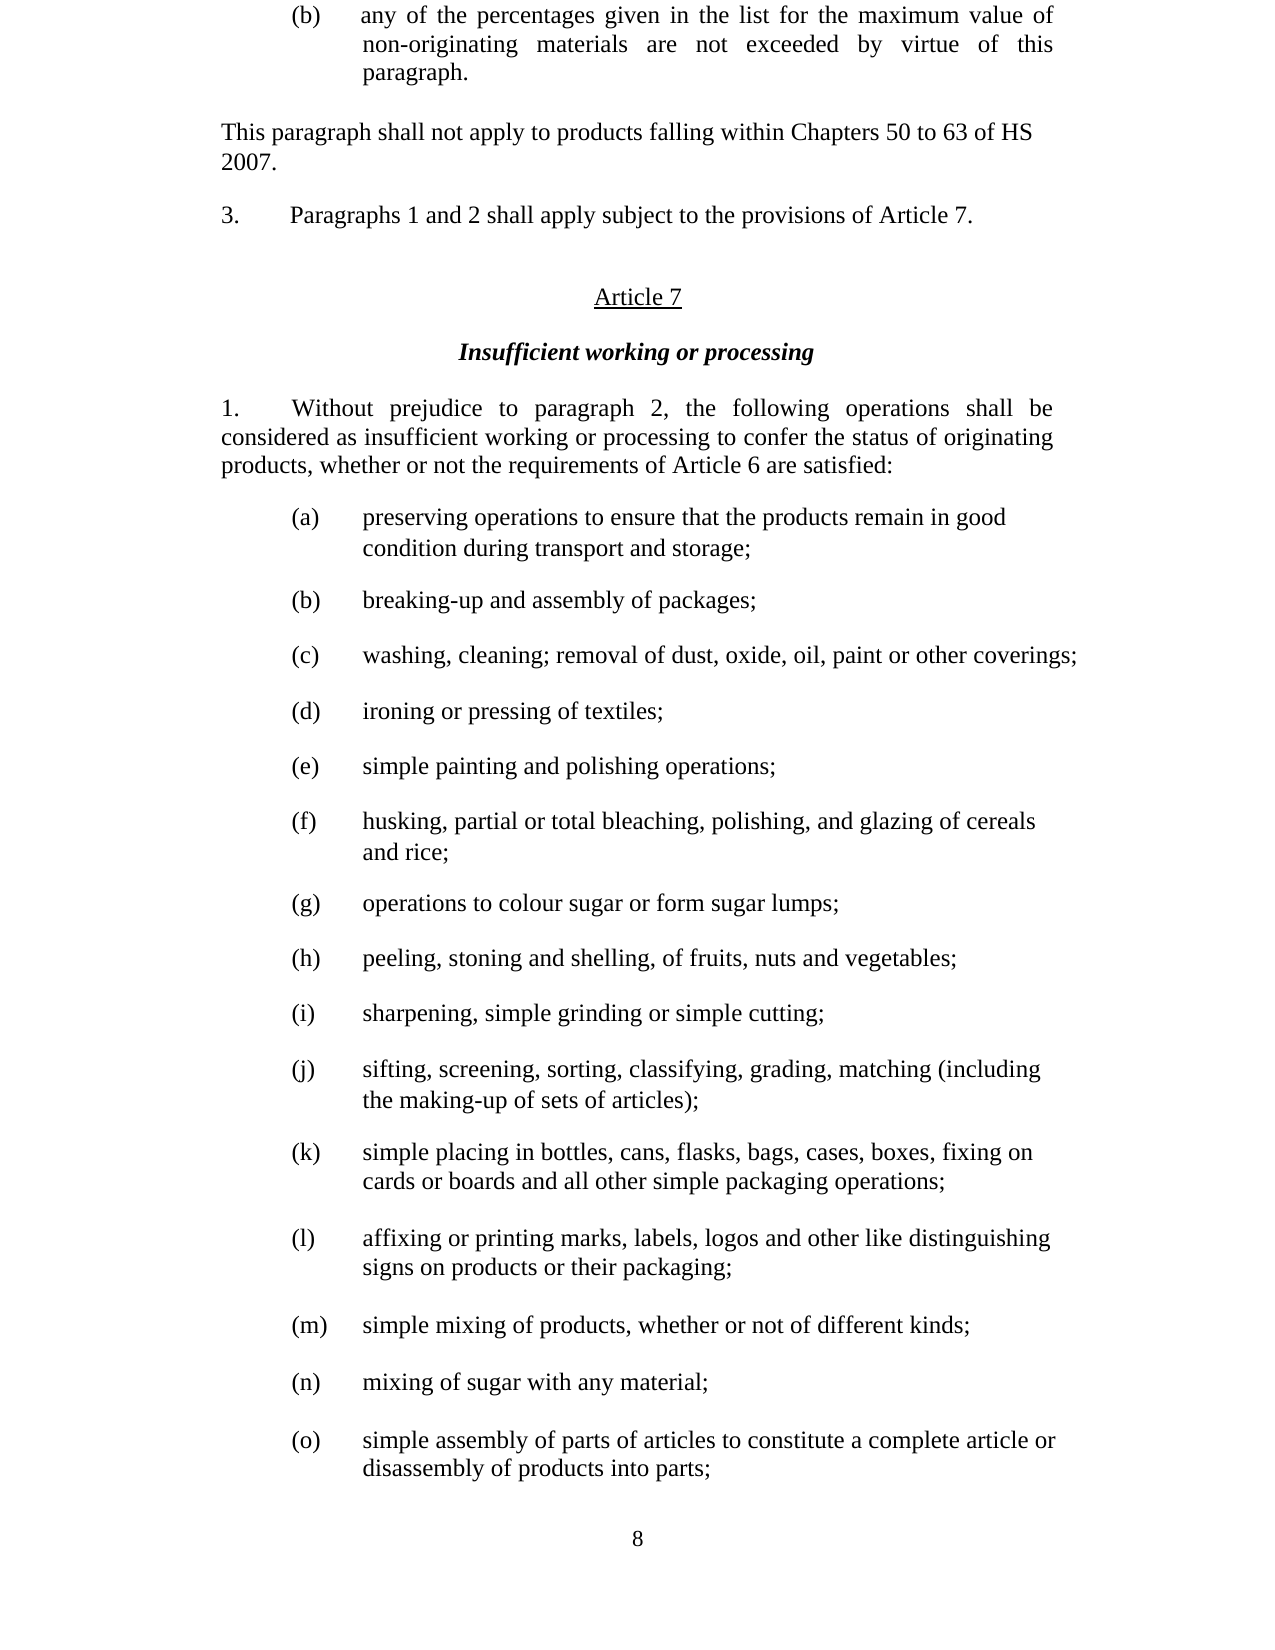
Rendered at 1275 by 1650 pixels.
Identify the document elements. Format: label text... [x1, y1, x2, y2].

subtitle Insufficient working or processing [150, 337, 1125, 366]
list simple painting and polishing operations; [291, 751, 1125, 780]
list simple assembly of parts of articles to constitute a complete article or disassembly of products into parts; [291, 1425, 1125, 1482]
list breaking-up and assembly of packages; [291, 585, 1125, 614]
list any of the percentages given in the list for the maximum value of non-originating materials are not exceeded by virtue of this paragraph. [291, 0, 1054, 86]
list ironing or pressing of textiles; [291, 696, 1125, 724]
subtitle Article 7 [150, 282, 1125, 311]
list peeling, stoning and shelling, of fruits, nuts and vegetables; [291, 943, 1125, 972]
list preserving operations to ensure that the products remain in good condition during transport and storage; [291, 502, 1054, 562]
list simple placing in bottles, cans, flasks, bags, cases, boxes, fixing on cards or boards and all other simple packaging operations; [291, 1137, 1054, 1195]
list sifting, screening, sorting, classifying, grading, matching (including the making-up of sets of articles); [291, 1054, 1054, 1114]
list affixing or printing marks, labels, logos and other like distinguishing signs on products or their packaging; [291, 1223, 1054, 1281]
list operations to colour sugar or form sugar lumps; [291, 888, 1125, 917]
list Paragraphs 1 and 2 shall apply subject to the provisions of Article 7. [221, 200, 1125, 229]
list Without prejudice to paragraph 2, the following operations shall be considered as insufficient working or processing to confer the status of originating products, whether or not the requirements of Article 6 are satisfied: [221, 393, 1054, 479]
text This paragraph shall not apply to products falling within Chapters 50 to 63 of HS 2007. [221, 117, 1054, 176]
list washing, cleaning; removal of dust, oxide, oil, paint or other coverings; [291, 640, 1125, 669]
list simple mixing of products, whether or not of different kinds; [291, 1310, 1125, 1338]
list husking, partial or total bleaching, polishing, and glazing of cereals and rice; [291, 806, 1054, 866]
list mixing of sugar with any material; [291, 1367, 1125, 1396]
list sharpening, simple grinding or simple cutting; [291, 998, 1125, 1027]
